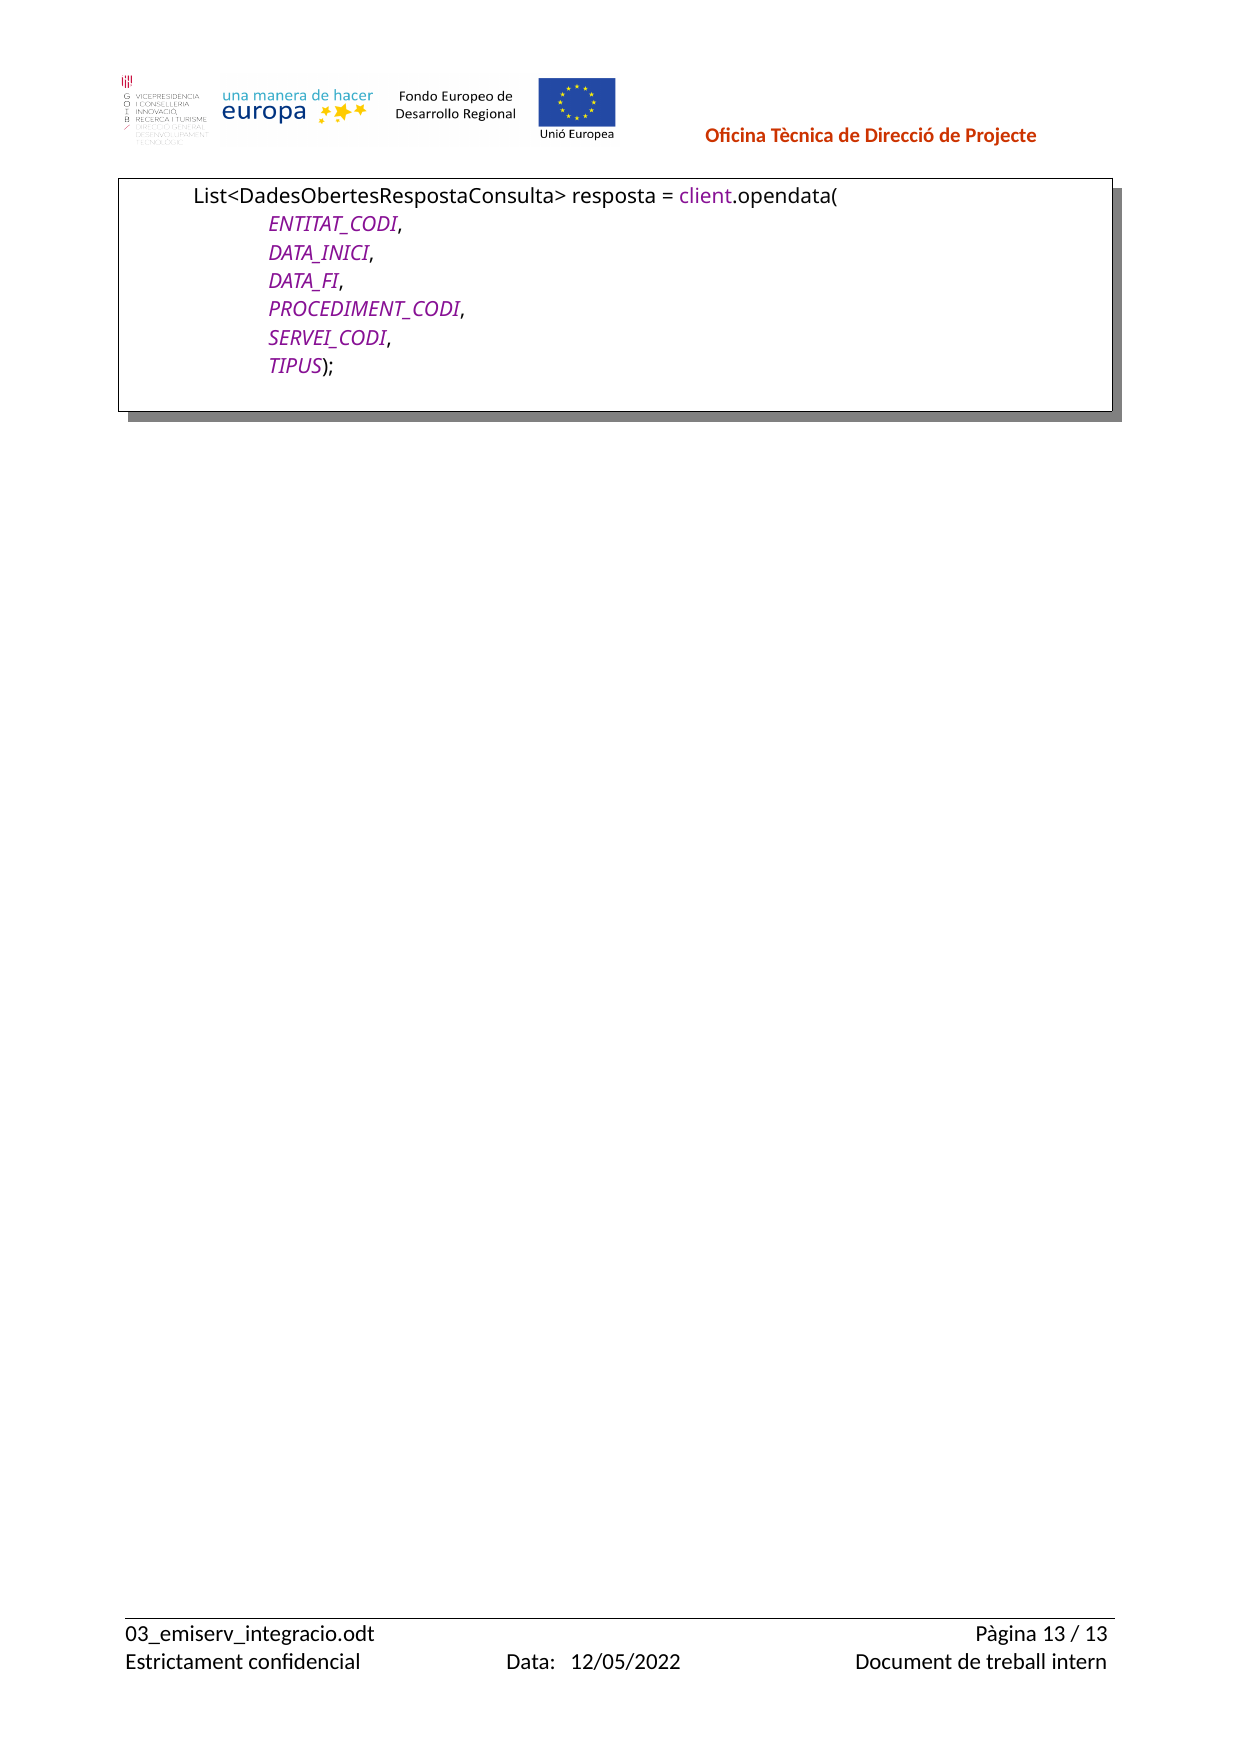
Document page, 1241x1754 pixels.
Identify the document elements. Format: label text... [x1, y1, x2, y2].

picture [118, 73, 213, 147]
text List<DadesObertesRespostaConsulta> resposta = client.opendata( ENTITAT_CODI, DATA_INICI, DATA_FI, PROCEDIMENT_CODI, SERVEI_CODI, TIPUS); [119, 179, 1112, 380]
picture [219, 73, 621, 147]
